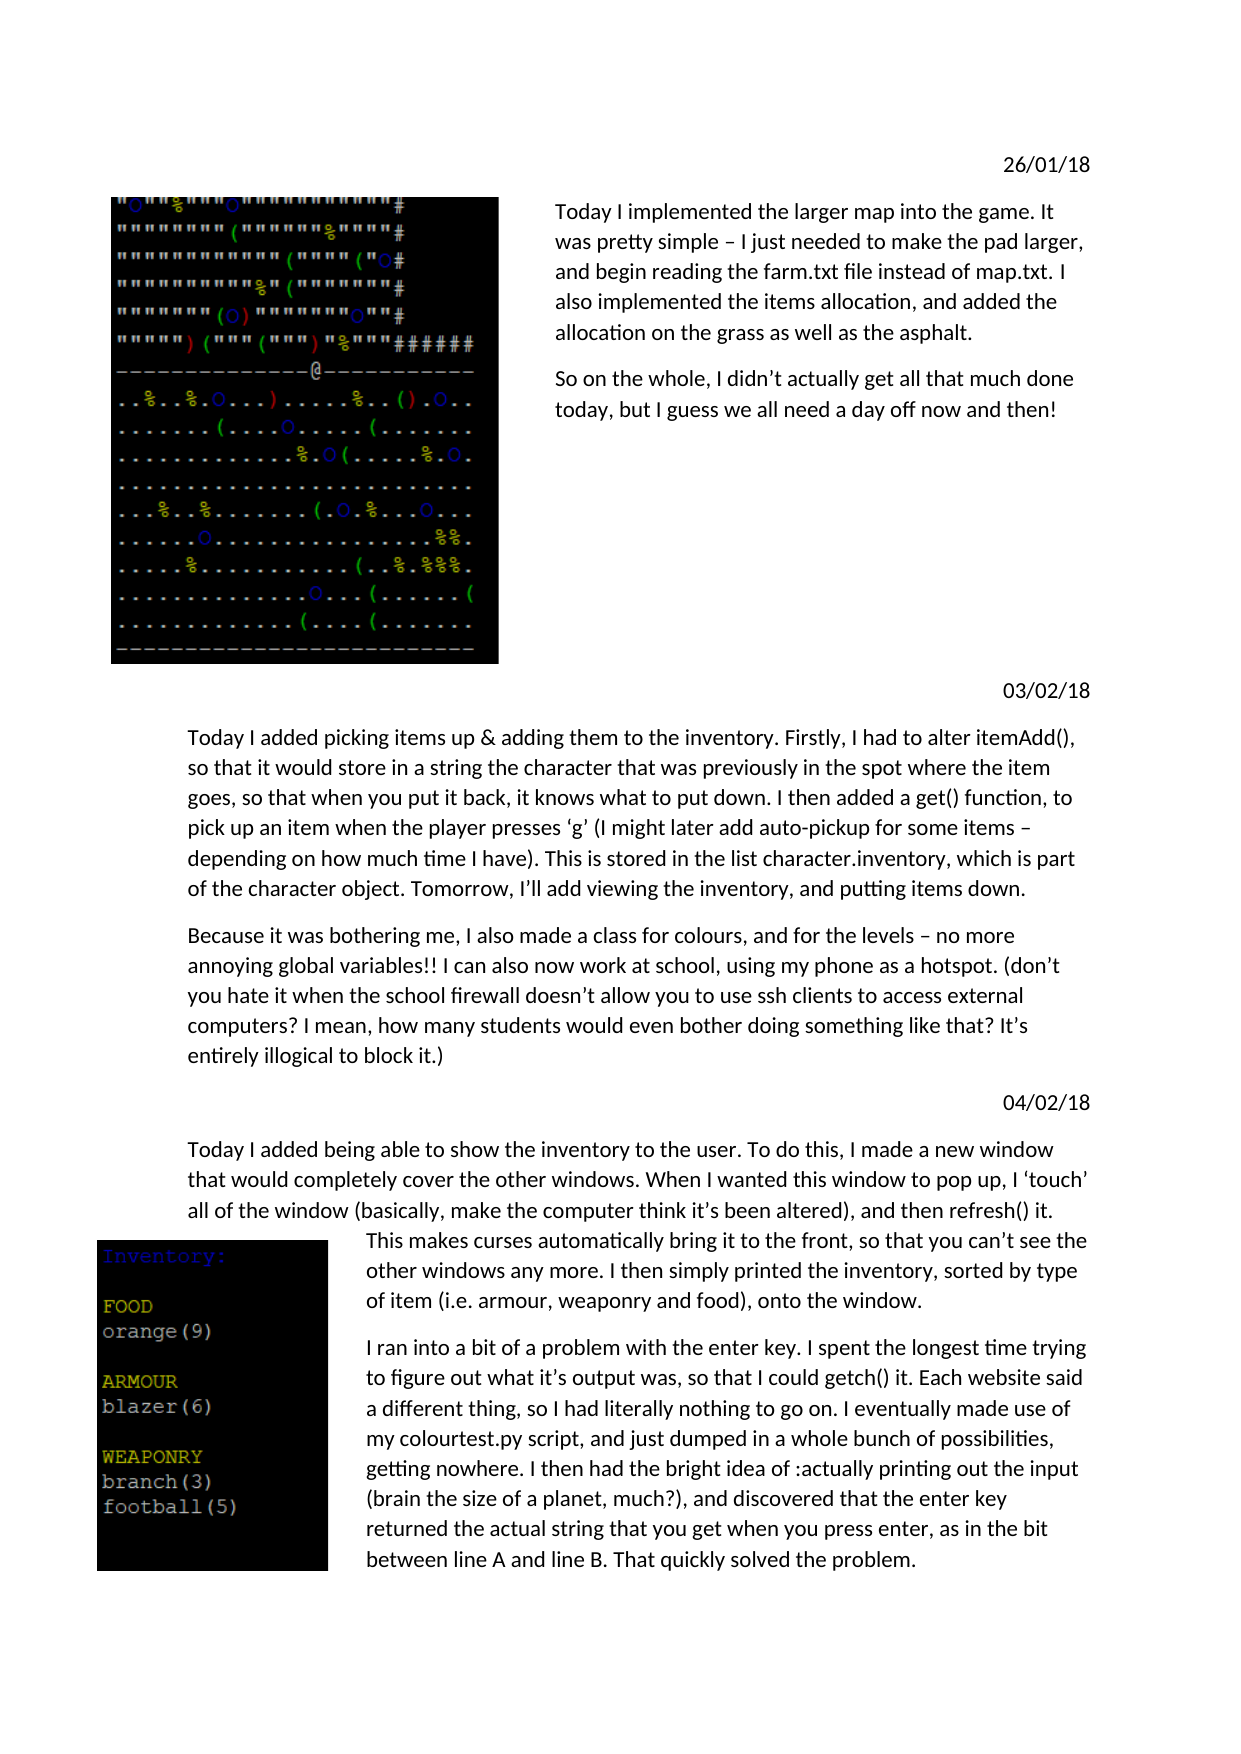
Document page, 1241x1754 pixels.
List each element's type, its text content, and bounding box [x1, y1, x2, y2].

text So on the whole, I didn’t actually get all that much done today, but I guess we all need a day off now and then! [499, 364, 1090, 423]
text Today I added being able to show the inventory to the user. To do this, I made a new window that would completely cover the other windows. When I wanted this window to pop up, I ‘touch’ all of the window (basically, make the computer think it’s been altered), and then refresh() it. This makes curses automatically bring it to the front, so that you can’t see the other windows any more. I then simply printed the inventory, sorted by type of item (i.e. armour, weaponry and food), onto the window. [187, 1135, 1090, 1314]
text 04/02/18 [187, 1088, 1090, 1117]
text I ran into a bit of a problem with the enter key. I spent the longest time trying to figure out what it’s output was, so that I could getch() it. Each website said a different thing, so I had literally nothing to go on. I eventually made use of my colourtest.py script, and just dumped in a whole bunch of possibilities, getting nowhere. I then had the bright idea of :actually printing out the input (brain the size of a planet, much?), and discovered that the enter key returned the actual string that you get when you press enter, as in the bit between line A and line B. That quickly solved the problem. [187, 1333, 1090, 1573]
text Today I added picking items up & adding them to the inventory. Firstly, I had to alter itemAdd(), so that it would store in a string the character that was previously in the spot where the item goes, so that when you put it back, it knows what to put down. I then added a get() function, to pick up an item when the player presses ‘g’ (I might later add auto-pickup for some items – depending on how much time I have). This is stored in the list character.inventory, which is part of the character object. Tomorrow, I’ll add viewing the inventory, and putting items down. [187, 723, 1090, 902]
text 03/02/18 [187, 676, 1090, 704]
text Today I implemented the larger map into the game. It was pretty simple – I just needed to make the pad larger, and begin reading the farm.txt file instead of map.txt. I also implemented the items allocation, and added the allocation on the grass as well as the asphalt. [499, 197, 1090, 346]
text Because it was bothering me, I also made a class for colours, and for the levels – no more annoying global variables!! I can also now work at school, using my phone as a hotspot. (don’t you hate it when the school firewall doesn’t allow you to use ssh clients to access external computers? I mean, how many students would even bother doing something like that? It’s entirely illogical to block it.) [187, 921, 1090, 1070]
picture [97, 1240, 329, 1571]
text 26/01/18 [187, 150, 1090, 178]
picture [111, 197, 499, 664]
